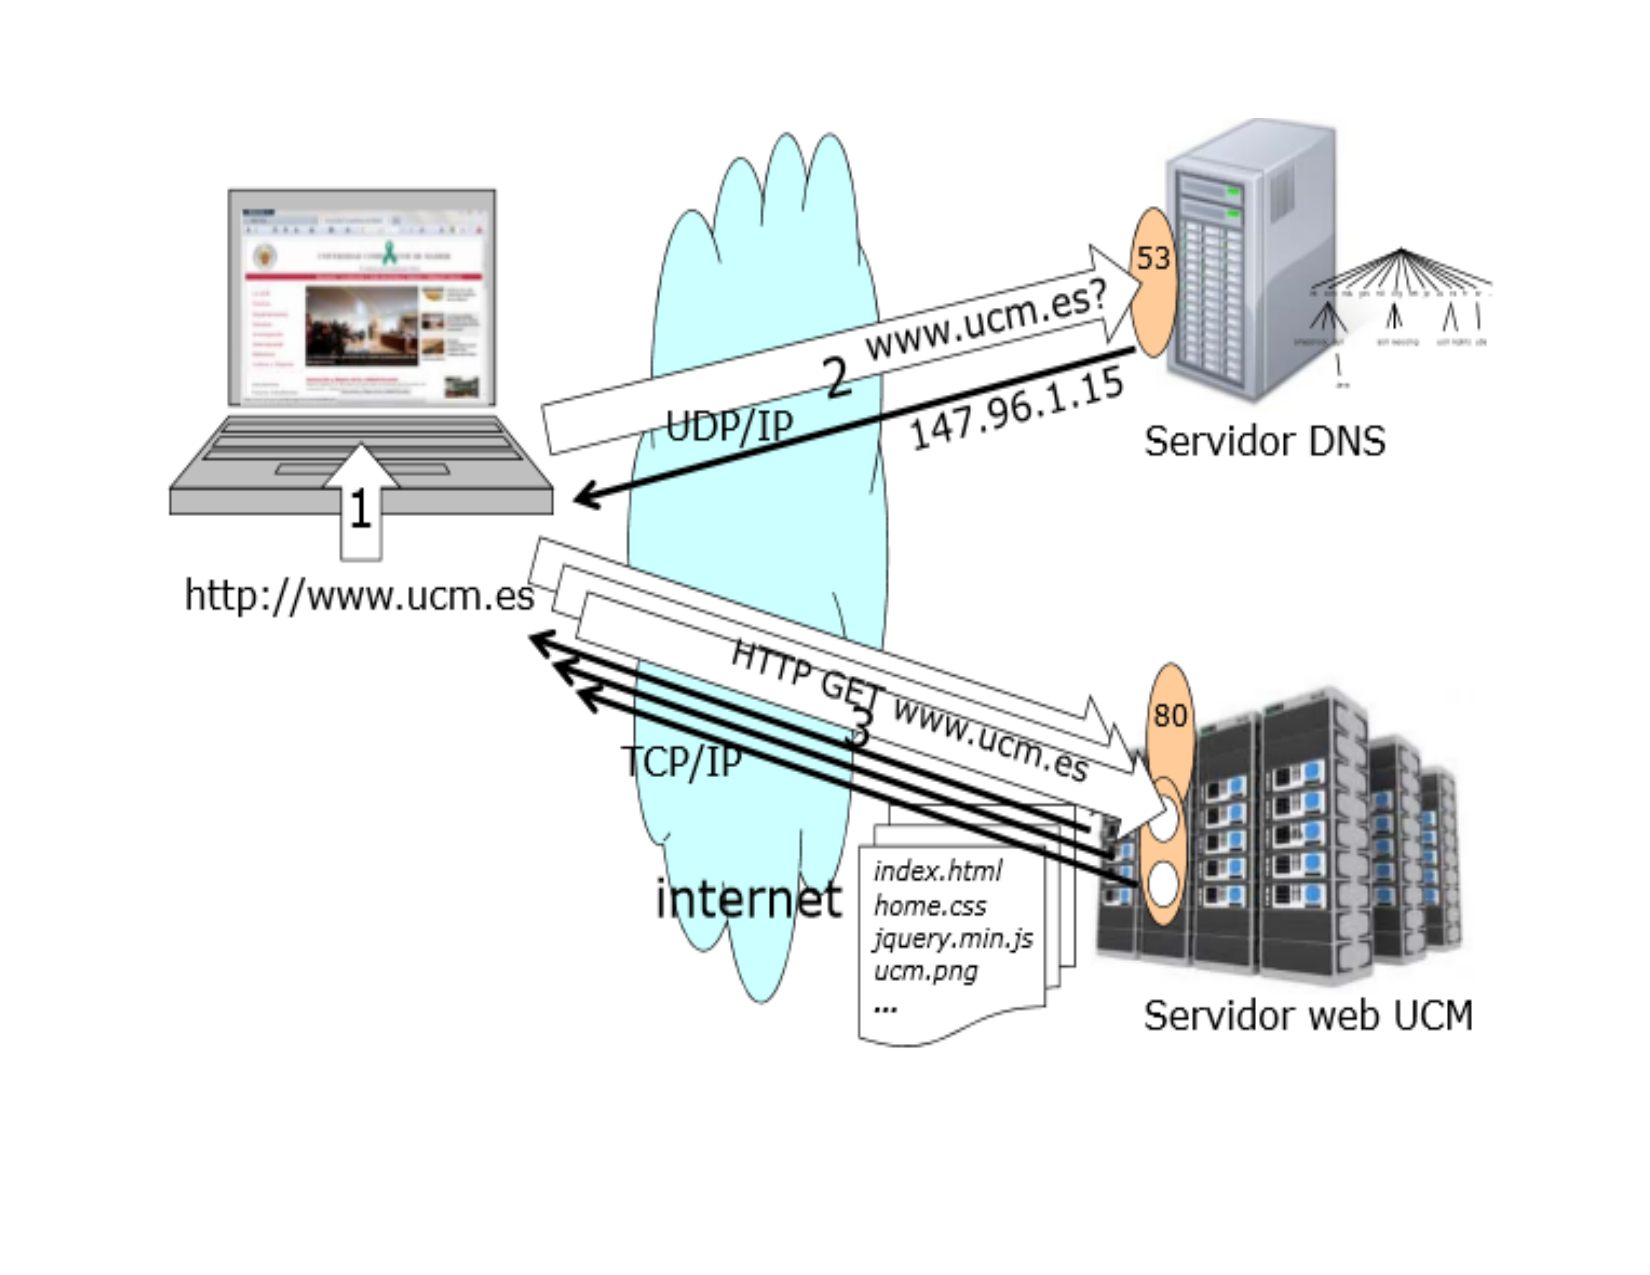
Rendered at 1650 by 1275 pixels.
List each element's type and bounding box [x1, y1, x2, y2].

picture [118, 118, 1541, 1053]
